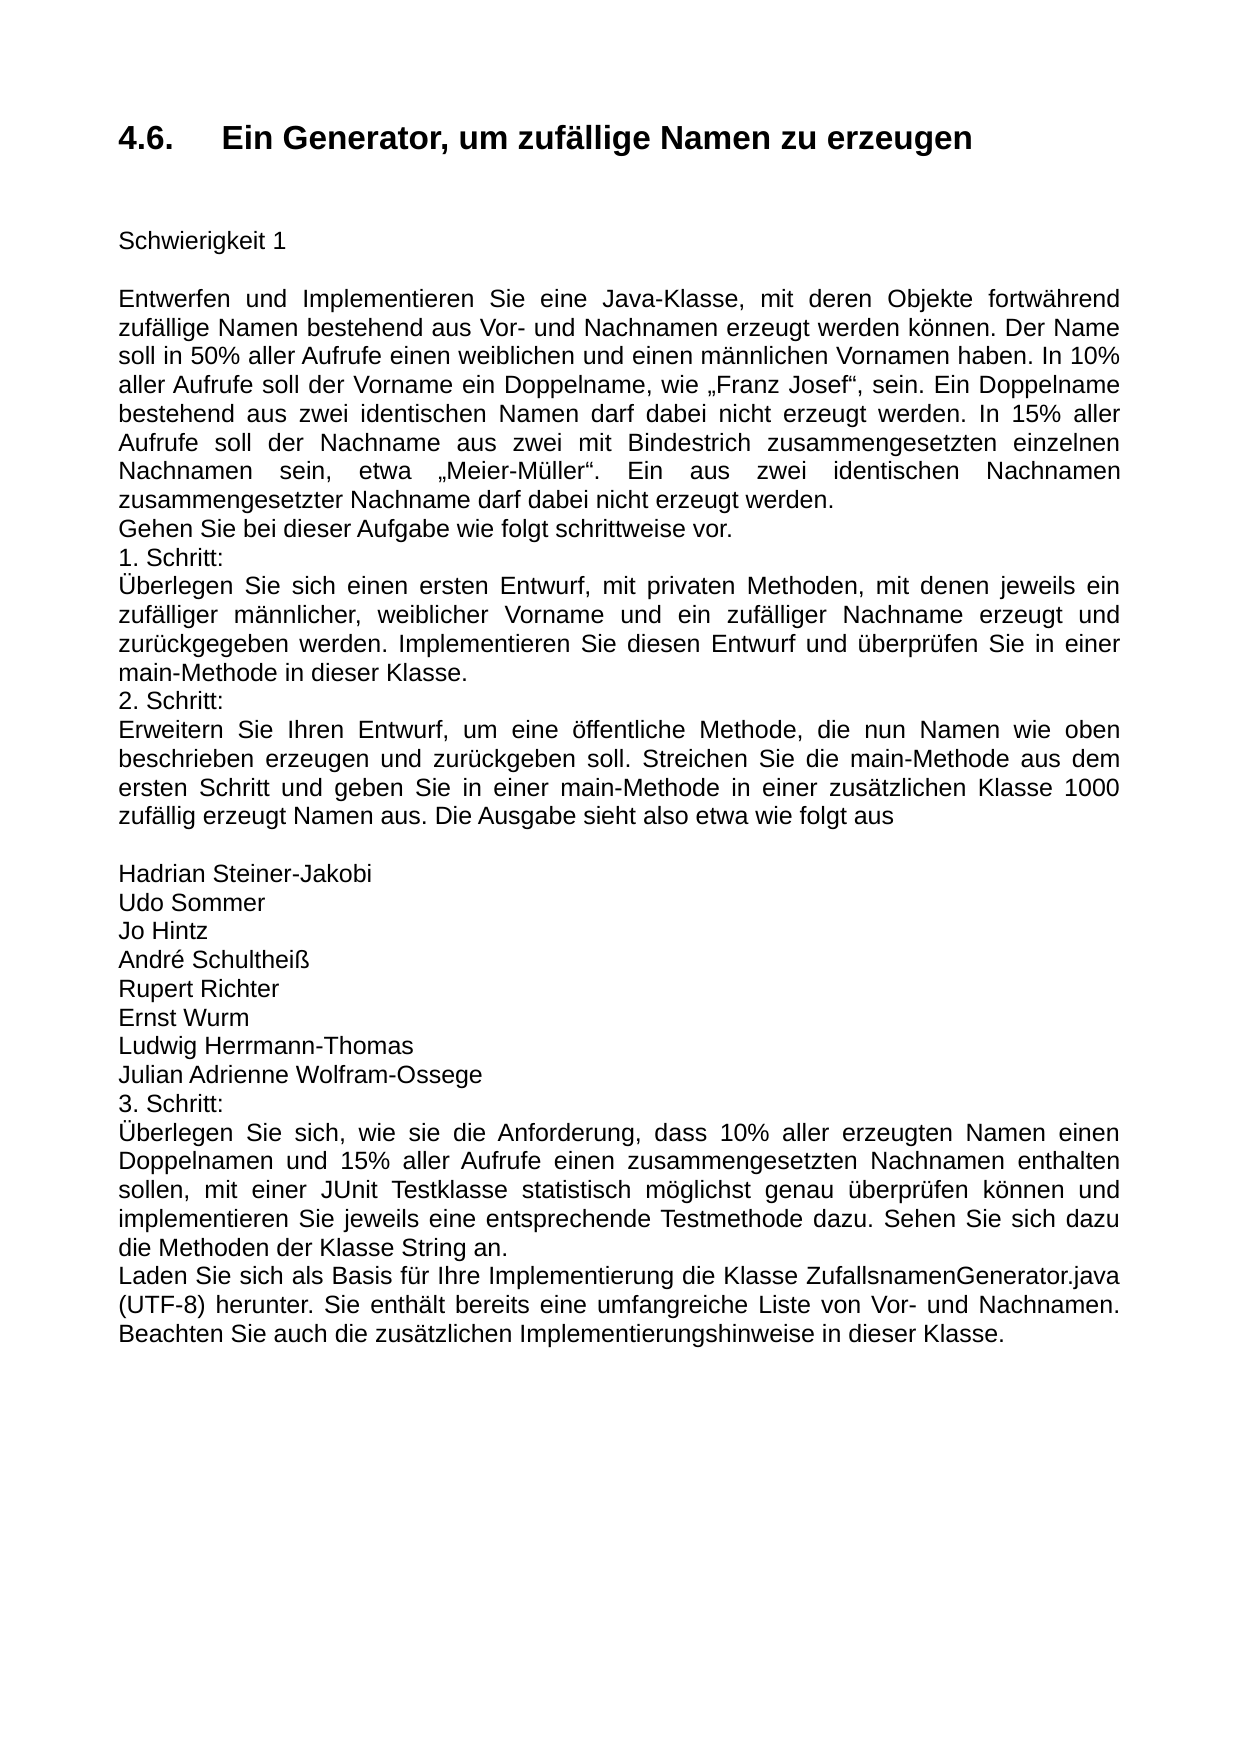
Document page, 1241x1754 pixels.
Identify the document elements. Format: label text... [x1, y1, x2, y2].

text Rupert Richter [118, 974, 1122, 1003]
text Erweitern Sie Ihren Entwurf, um eine öffentliche Methode, die nun Namen wie oben beschrieben erzeugen und zurückgeben soll. Streichen Sie die main-Methode aus dem ersten Schritt und geben Sie in einer main-Methode in einer zusätzlichen Klasse 1000 zufällig erzeugt Namen aus. Die Ausgabe sieht also etwa wie folgt aus [118, 715, 1122, 830]
text Jo Hintz [118, 916, 1122, 945]
text Überlegen Sie sich einen ersten Entwurf, mit privaten Methoden, mit denen jeweils ein zufälliger männlicher, weiblicher Vorname und ein zufälliger Nachname erzeugt und zurückgegeben werden. Implementieren Sie diesen Entwurf und überprüfen Sie in einer main-Methode in dieser Klasse. [118, 571, 1122, 686]
list Ein Generator, um zufällige Namen zu erzeugen [118, 118, 1122, 157]
text André Schultheiß [118, 945, 1122, 974]
text Hadrian Steiner-Jakobi [118, 859, 1122, 888]
text Udo Sommer [118, 888, 1122, 916]
text Ludwig Herrmann-Thomas [118, 1031, 1122, 1060]
text Laden Sie sich als Basis für Ihre Implementierung die Klasse ZufallsnamenGenerator.java (UTF-8) herunter. Sie enthält bereits eine umfangreiche Liste von Vor- und Nachnamen. Beachten Sie auch die zusätzlichen Implementierungshinweise in dieser Klasse. [118, 1261, 1122, 1348]
text Schwierigkeit 1 [118, 226, 1122, 254]
text Gehen Sie bei dieser Aufgabe wie folgt schrittweise vor. [118, 514, 1122, 543]
text 3. Schritt: [118, 1089, 1122, 1118]
text Julian Adrienne Wolfram-Ossege [118, 1060, 1122, 1089]
text Entwerfen und Implementieren Sie eine Java-Klasse, mit deren Objekte fortwährend zufällige Namen bestehend aus Vor- und Nachnamen erzeugt werden können. Der Name soll in 50% aller Aufrufe einen weiblichen und einen männlichen Vornamen haben. In 10% aller Aufrufe soll der Vorname ein Doppelname, wie „Franz Josef“, sein. Ein Doppelname bestehend aus zwei identischen Namen darf dabei nicht erzeugt werden. In 15% aller Aufrufe soll der Nachname aus zwei mit Bindestrich zusammengesetzten einzelnen Nachnamen sein, etwa „Meier-Müller“. Ein aus zwei identischen Nachnamen zusammengesetzter Nachname darf dabei nicht erzeugt werden. [118, 284, 1122, 514]
text Überlegen Sie sich, wie sie die Anforderung, dass 10% aller erzeugten Namen einen Doppelnamen und 15% aller Aufrufe einen zusammengesetzten Nachnamen enthalten sollen, mit einer JUnit Testklasse statistisch möglichst genau überprüfen können und implementieren Sie jeweils eine entsprechende Testmethode dazu. Sehen Sie sich dazu die Methoden der Klasse String an. [118, 1118, 1122, 1261]
text Ernst Wurm [118, 1003, 1122, 1031]
text 2. Schritt: [118, 686, 1122, 715]
text 1. Schritt: [118, 543, 1122, 571]
